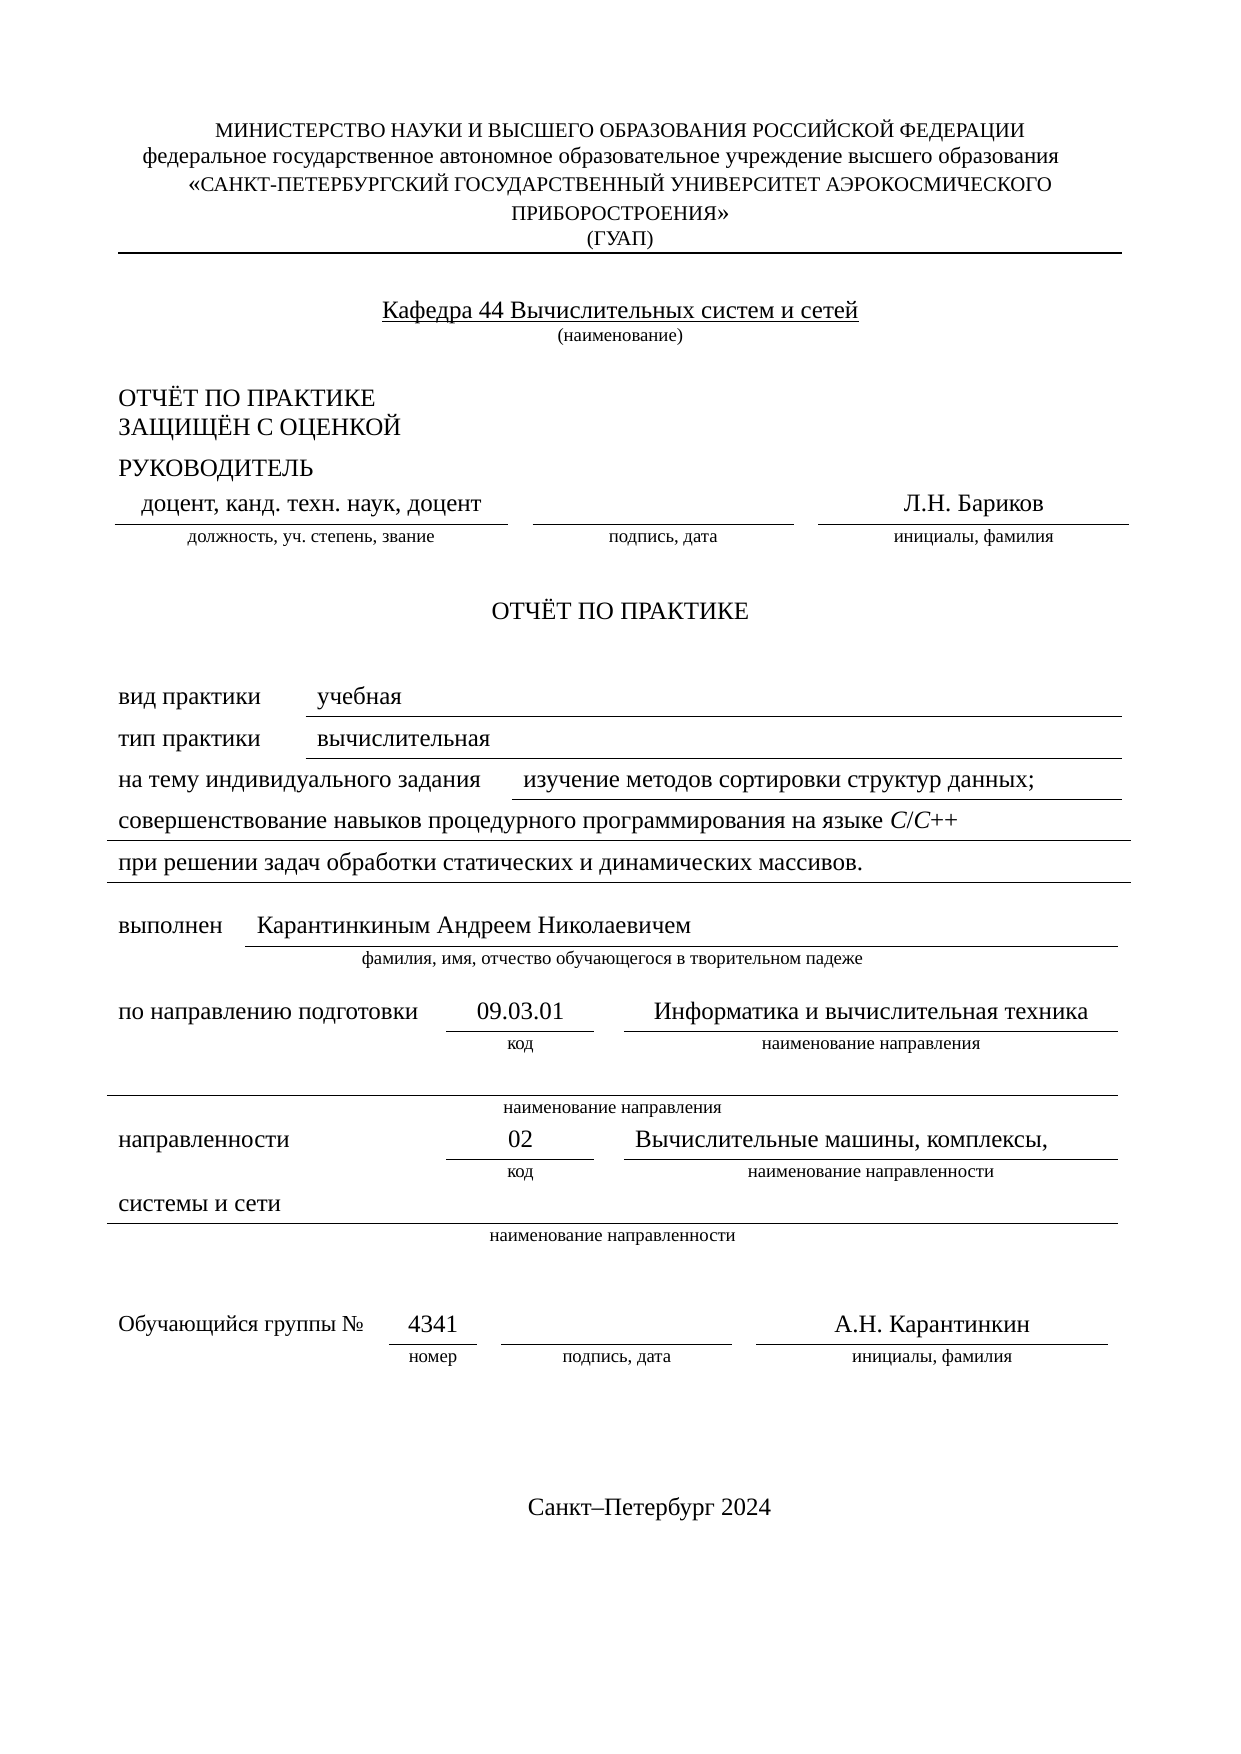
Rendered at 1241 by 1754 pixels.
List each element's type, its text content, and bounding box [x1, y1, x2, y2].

table_cell код [446, 1032, 594, 1054]
table_cell номер [389, 1345, 477, 1367]
table_cell подпись, дата [501, 1345, 732, 1367]
text ЗАЩИЩЁН С ОЦЕНКОЙ [118, 412, 1123, 441]
table_header [794, 482, 818, 523]
text Руководитель [118, 453, 1122, 482]
text (наименование) [118, 324, 1122, 346]
table_cell Вычислительные машины, комплексы, [624, 1118, 1118, 1159]
table_cell [107, 1344, 389, 1367]
text «САНКТ-ПЕТЕРБУРГСКИЙ ГОСУДАРСТВЕННЫЙ УНИВЕРСИТЕТ АЭРОКОСМИЧЕСКОГО ПРИБОРОСТРОЕНИЯ» [118, 168, 1122, 226]
table_cell при решении задач обработки статических и динамических массивов. [107, 841, 1131, 882]
table_cell код [446, 1160, 594, 1182]
table_cell системы и сети [107, 1182, 1118, 1223]
table_header Карантинкиным Андреем Николаевичем [245, 904, 1118, 946]
table_cell наименование направления [107, 1096, 1118, 1118]
table_cell [732, 1344, 756, 1367]
table_header учебная [306, 675, 1122, 716]
table_cell [107, 1159, 446, 1182]
text МИНИСТЕРСТВО НАУКИ И ВЫСШЕГО ОБРАЗОВАНИЯ РОССИЙСКОЙ ФЕДЕРАЦИИ [118, 118, 1122, 142]
text федеральное государственное автономное образовательное учреждение высшего образования [81, 142, 1122, 168]
table_cell совершенствование навыков процедурного программирования на языке C/C++ [107, 799, 1131, 840]
table_cell наименование направления [624, 1032, 1118, 1054]
table_cell [794, 524, 818, 546]
table_header доцент, канд. техн. наук, доцент [115, 482, 508, 523]
table_cell на тему индивидуального задания [107, 758, 512, 799]
table_cell вычислительная [306, 717, 1122, 757]
table_cell направленности [107, 1118, 446, 1159]
table_header Л.Н. Бариков [818, 482, 1129, 523]
table_cell 02 [446, 1118, 594, 1159]
table_cell подпись, дата [533, 525, 793, 546]
table_cell инициалы, фамилия [818, 525, 1129, 546]
table_header Информатика и вычислительная техника [624, 990, 1118, 1031]
table_cell [477, 1344, 501, 1367]
table_header [501, 1303, 732, 1344]
table_cell [508, 524, 533, 546]
text (ГУАП) [118, 226, 1122, 252]
table_cell изучение методов сортировки структур данных; [512, 759, 1122, 799]
text ОТЧЁТ ПО ПРАКТИКЕ [118, 596, 1122, 625]
table_cell [107, 1054, 1118, 1095]
table_header Обучающийся группы № [107, 1303, 389, 1344]
table_cell тип практики [107, 716, 306, 757]
table_cell наименование направленности [624, 1160, 1118, 1182]
table_cell [594, 1118, 624, 1159]
table_header 09.03.01 [446, 990, 594, 1031]
text ОТЧЁТ ПО ПРАКТИКЕ [118, 383, 1123, 412]
table_header [508, 482, 533, 523]
table_cell инициалы, фамилия [756, 1345, 1108, 1367]
table_header [1122, 675, 1131, 716]
table_header [594, 990, 624, 1031]
table_header 4341 [389, 1303, 477, 1344]
table_cell должность, уч. степень, звание [115, 525, 508, 546]
table_cell [594, 1031, 624, 1054]
table_cell фамилия, имя, отчество обучающегося в творительном падеже [107, 946, 1118, 968]
table_header по направлению подготовки [107, 990, 446, 1031]
table_cell [594, 1159, 624, 1182]
table_header выполнен [107, 904, 245, 946]
table_header А.Н. Карантинкин [756, 1303, 1108, 1344]
table_header [732, 1303, 756, 1344]
table_header [533, 482, 793, 523]
table_cell наименование направленности [107, 1224, 1118, 1246]
text Санкт–Петербург 2024 [118, 1492, 1122, 1521]
table_cell [1122, 758, 1131, 799]
text Кафедра 44 Вычислительных систем и сетей [118, 296, 1122, 324]
table_header [477, 1303, 501, 1344]
table_cell [107, 1031, 446, 1054]
table_header вид практики [107, 675, 306, 716]
table_cell [1122, 716, 1131, 757]
